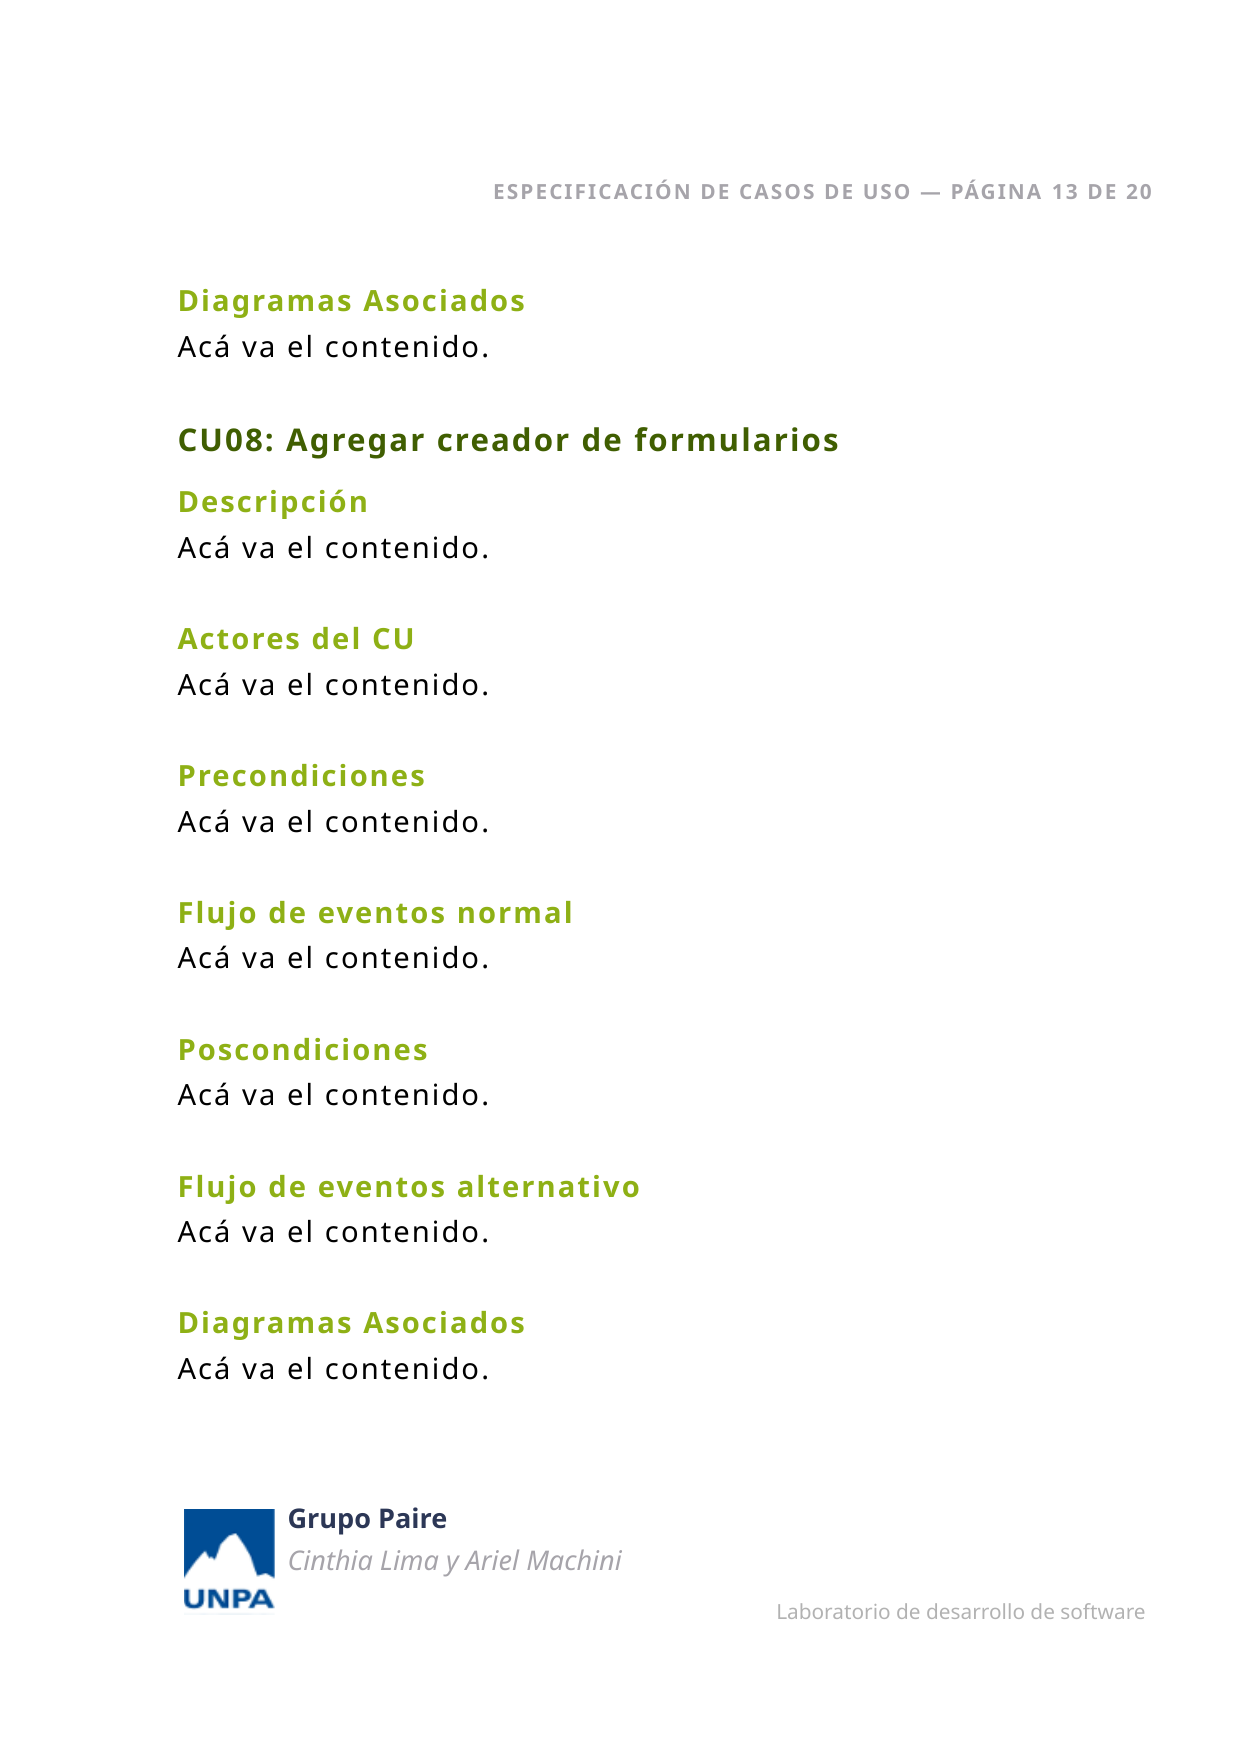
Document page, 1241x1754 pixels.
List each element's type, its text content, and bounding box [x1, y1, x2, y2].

text Acá va el contenido. [177, 326, 1152, 366]
text Flujo de eventos normal [177, 892, 1152, 932]
text CU08: Agregar creador de formularios [177, 418, 1152, 460]
text Descripción [177, 481, 1152, 521]
text Acá va el contenido. [177, 938, 1152, 977]
text Acá va el contenido. [177, 1348, 1152, 1388]
text Poscondiciones [177, 1029, 1152, 1069]
picture [184, 1509, 275, 1615]
text Diagramas Asociados [177, 281, 1152, 320]
text Actores del CU [177, 618, 1152, 658]
text Precondiciones [177, 755, 1152, 795]
text Flujo de eventos alternativo [177, 1166, 1152, 1206]
text Acá va el contenido. [177, 527, 1152, 567]
text Acá va el contenido. [177, 1211, 1152, 1251]
text Acá va el contenido. [177, 1074, 1152, 1114]
text Acá va el contenido. [177, 664, 1152, 704]
text Acá va el contenido. [177, 801, 1152, 841]
text Diagramas Asociados [177, 1303, 1152, 1342]
